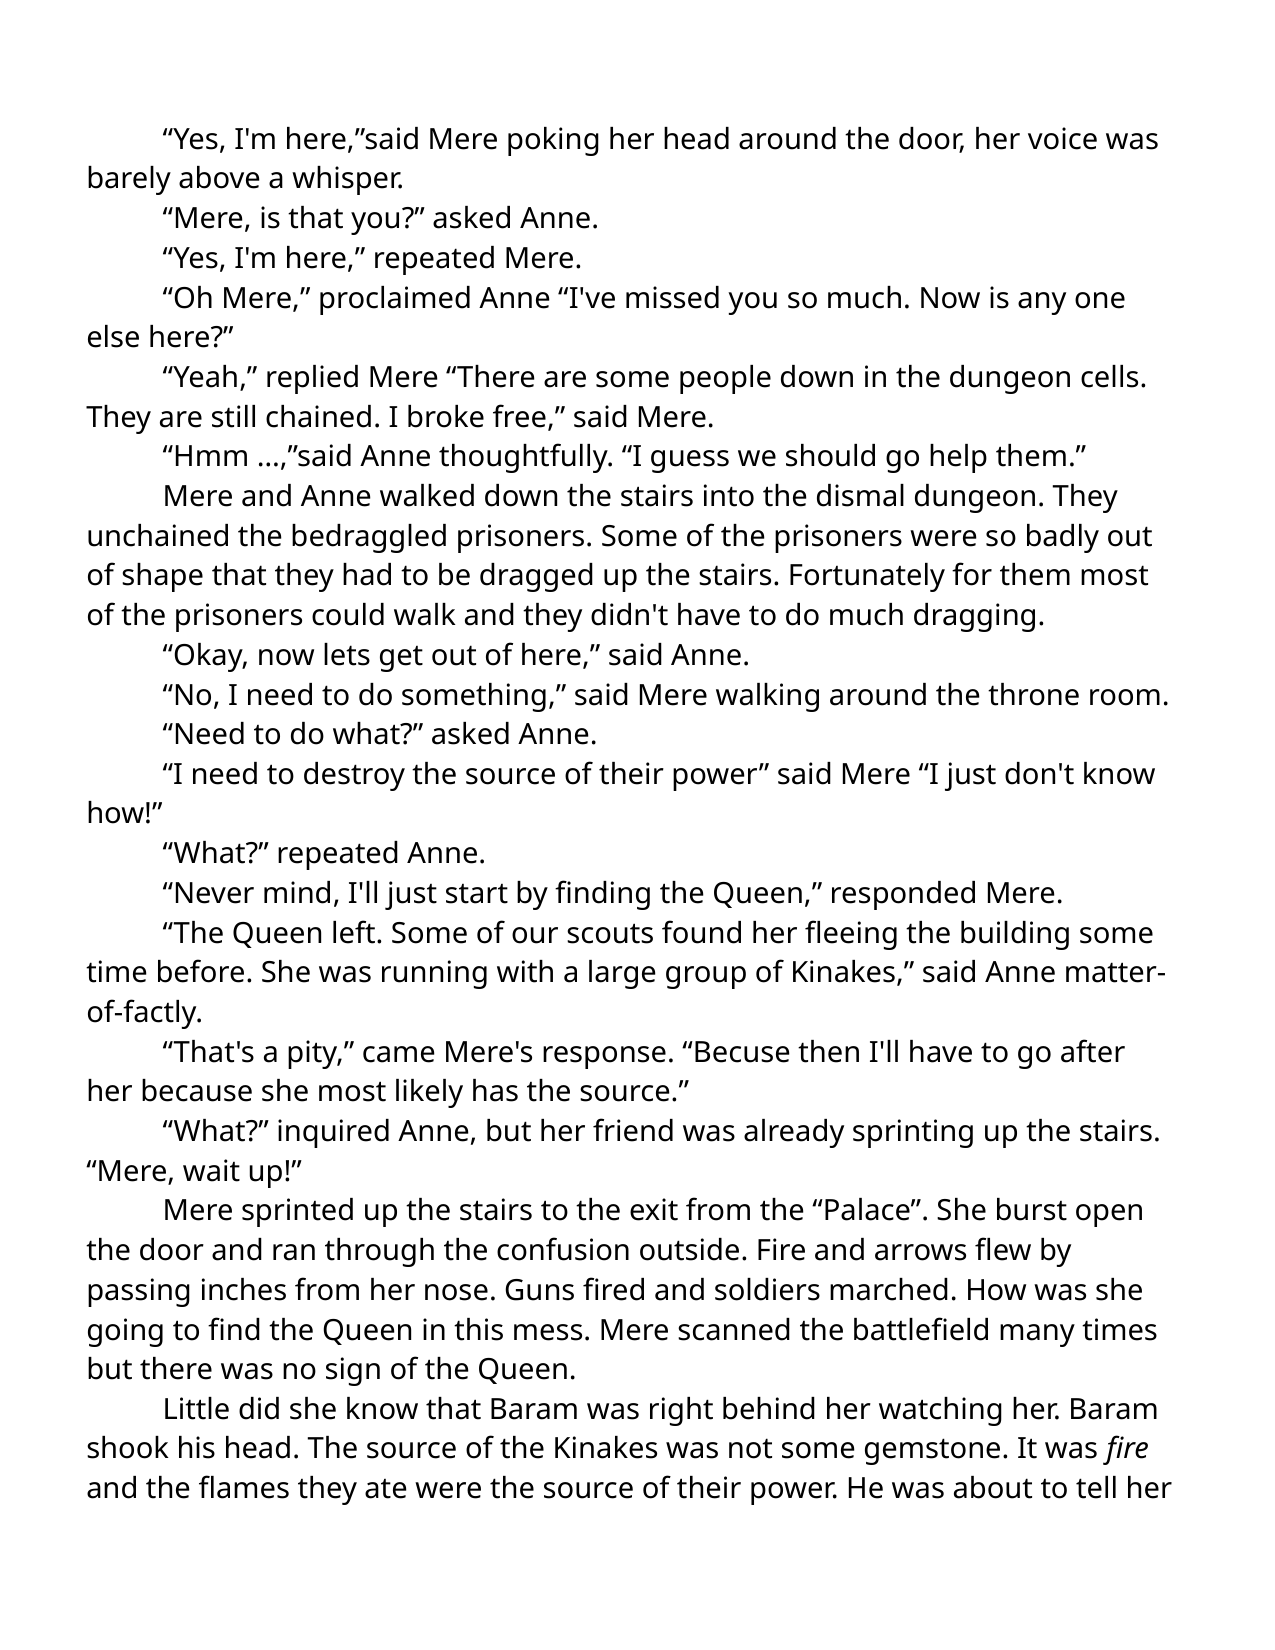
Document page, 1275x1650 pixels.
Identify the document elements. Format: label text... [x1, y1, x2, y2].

text “Okay, now lets get out of here,” said Anne. [86, 634, 1177, 674]
text Mere sprinted up the stairs to the exit from the “Palace”. She burst open the door and ran through the confusion outside. Fire and arrows flew by passing inches from her nose. Guns fired and soldiers marched. How was she going to find the Queen in this mess. Mere scanned the battlefield many times but there was no sign of the Queen. [86, 1190, 1177, 1388]
text “What?” inquired Anne, but her friend was already sprinting up the stairs. “Mere, wait up!” [86, 1110, 1177, 1190]
text “Oh Mere,” proclaimed Anne “I've missed you so much. Now is any one else here?” [86, 277, 1177, 356]
text “Mere, is that you?” asked Anne. [86, 197, 1177, 237]
text Little did she know that Baram was right behind her watching her. Baram shook his head. The source of the Kinakes was not some gemstone. It was fire and the flames they ate were the source of their power. He was about to tell her [86, 1388, 1177, 1507]
text “Never mind, I'll just start by finding the Queen,” responded Mere. [86, 872, 1177, 912]
text “What?” repeated Anne. [86, 832, 1177, 872]
text “The Queen left. Some of our scouts found her fleeing the building some time before. She was running with a large group of Kinakes,” said Anne matter-of-factly. [86, 912, 1177, 1031]
text Mere and Anne walked down the stairs into the dismal dungeon. They unchained the bedraggled prisoners. Some of the prisoners were so badly out of shape that they had to be dragged up the stairs. Fortunately for them most of the prisoners could walk and they didn't have to do much dragging. [86, 475, 1177, 634]
text “I need to destroy the source of their power” said Mere “I just don't know how!” [86, 753, 1177, 832]
text “No, I need to do something,” said Mere walking around the throne room. [86, 674, 1177, 713]
text “Yeah,” replied Mere “There are some people down in the dungeon cells. They are still chained. I broke free,” said Mere. [86, 356, 1177, 436]
text “Hmm …,”said Anne thoughtfully. “I guess we should go help them.” [86, 436, 1177, 475]
text “That's a pity,” came Mere's response. “Becuse then I'll have to go after her because she most likely has the source.” [86, 1031, 1177, 1110]
text “Yes, I'm here,” repeated Mere. [86, 237, 1177, 277]
text “Need to do what?” asked Anne. [86, 713, 1177, 753]
text “Yes, I'm here,”said Mere poking her head around the door, her voice was barely above a whisper. [86, 118, 1177, 197]
